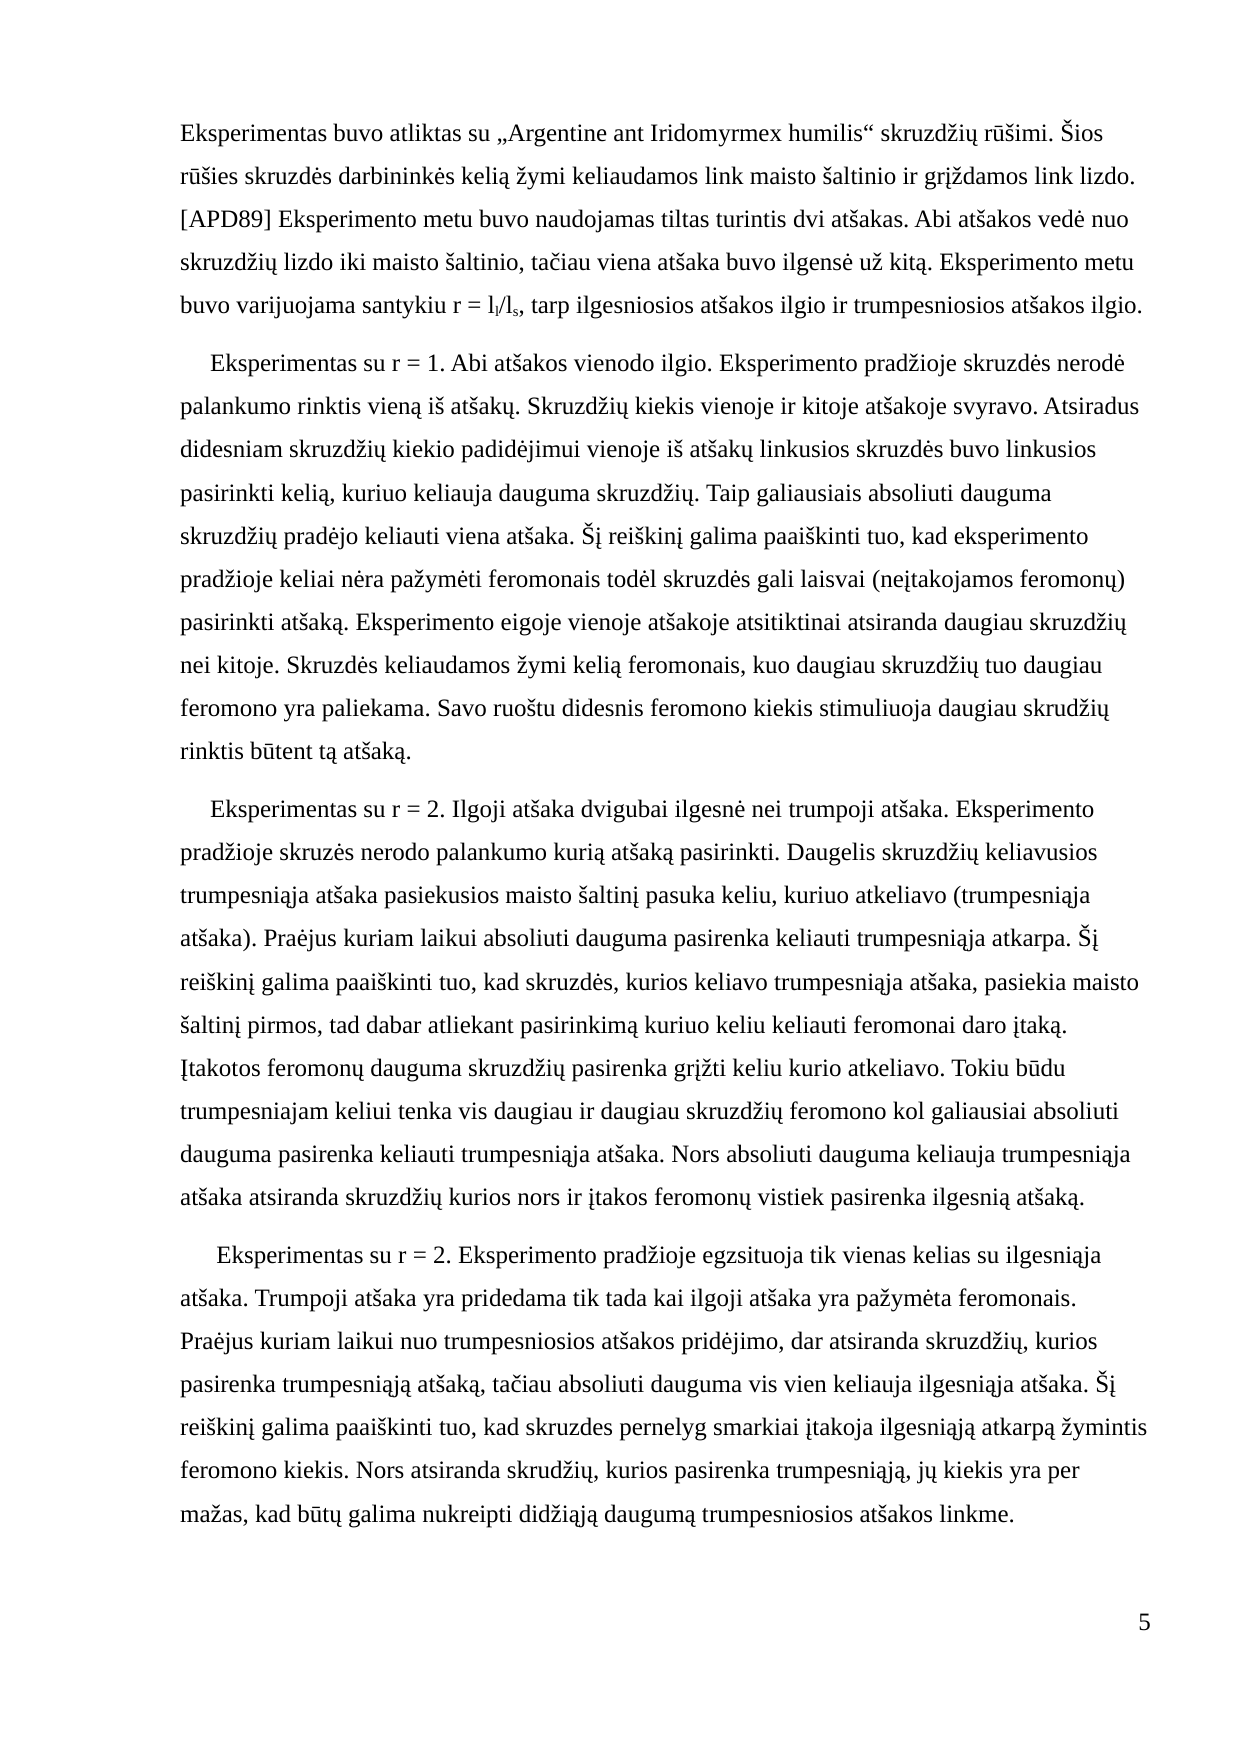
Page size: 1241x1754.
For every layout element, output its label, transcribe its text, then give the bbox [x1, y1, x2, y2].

text Eksperimentas su r = 1. Abi atšakos vienodo ilgio. Eksperimento pradžioje skruzdės nerodė palankumo rinktis vieną iš atšakų. Skruzdžių kiekis vienoje ir kitoje atšakoje svyravo. Atsiradus didesniam skruzdžių kiekio padidėjimui vienoje iš atšakų linkusios skruzdės buvo linkusios pasirinkti kelią, kuriuo keliauja dauguma skruzdžių. Taip galiausiais absoliuti dauguma skruzdžių pradėjo keliauti viena atšaka. Šį reiškinį galima paaiškinti tuo, kad eksperimento pradžioje keliai nėra pažymėti feromonais todėl skruzdės gali laisvai (neįtakojamos feromonų) pasirinkti atšaką. Eksperimento eigoje vienoje atšakoje atsitiktinai atsiranda daugiau skruzdžių nei kitoje. Skruzdės keliaudamos žymi kelią feromonais, kuo daugiau skruzdžių tuo daugiau feromono yra paliekama. Savo ruoštu didesnis feromono kiekis stimuliuoja daugiau skrudžių rinktis būtent tą atšaką. [180, 348, 1151, 765]
text Eksperimentas su r = 2. Ilgoji atšaka dvigubai ilgesnė nei trumpoji atšaka. Eksperimento pradžioje skruzės nerodo palankumo kurią atšaką pasirinkti. Daugelis skruzdžių keliavusios trumpesniąja atšaka pasiekusios maisto šaltinį pasuka keliu, kuriuo atkeliavo (trumpesniąja atšaka). Praėjus kuriam laikui absoliuti dauguma pasirenka keliauti trumpesniąja atkarpa. Šį reiškinį galima paaiškinti tuo, kad skruzdės, kurios keliavo trumpesniąja atšaka, pasiekia maisto šaltinį pirmos, tad dabar atliekant pasirinkimą kuriuo keliu keliauti feromonai daro įtaką. Įtakotos feromonų dauguma skruzdžių pasirenka grįžti keliu kurio atkeliavo. Tokiu būdu trumpesniajam keliui tenka vis daugiau ir daugiau skruzdžių feromono kol galiausiai absoliuti dauguma pasirenka keliauti trumpesniąja atšaka. Nors absoliuti dauguma keliauja trumpesniąja atšaka atsiranda skruzdžių kurios nors ir įtakos feromonų vistiek pasirenka ilgesnią atšaką. [180, 794, 1151, 1211]
text Eksperimentas buvo atliktas su „Argentine ant Iridomyrmex humilis“ skruzdžių rūšimi. Šios rūšies skruzdės darbininkės kelią žymi keliaudamos link maisto šaltinio ir grįždamos link lizdo.[APD89] Eksperimento metu buvo naudojamas tiltas turintis dvi atšakas. Abi atšakos vedė nuo skruzdžių lizdo iki maisto šaltinio, tačiau viena atšaka buvo ilgensė už kitą. Eksperimento metu buvo varijuojama santykiu r = ll/ls, tarp ilgesniosios atšakos ilgio ir trumpesniosios atšakos ilgio. [180, 118, 1151, 319]
text Eksperimentas su r = 2. Eksperimento pradžioje egzsituoja tik vienas kelias su ilgesniąja atšaka. Trumpoji atšaka yra pridedama tik tada kai ilgoji atšaka yra pažymėta feromonais. Praėjus kuriam laikui nuo trumpesniosios atšakos pridėjimo, dar atsiranda skruzdžių, kurios pasirenka trumpesniąją atšaką, tačiau absoliuti dauguma vis vien keliauja ilgesniąja atšaka. Šį reiškinį galima paaiškinti tuo, kad skruzdes pernelyg smarkiai įtakoja ilgesniąją atkarpą žymintis feromono kiekis. Nors atsiranda skrudžių, kurios pasirenka trumpesniąją, jų kiekis yra per mažas, kad būtų galima nukreipti didžiąją daugumą trumpesniosios atšakos linkme. [180, 1240, 1151, 1527]
